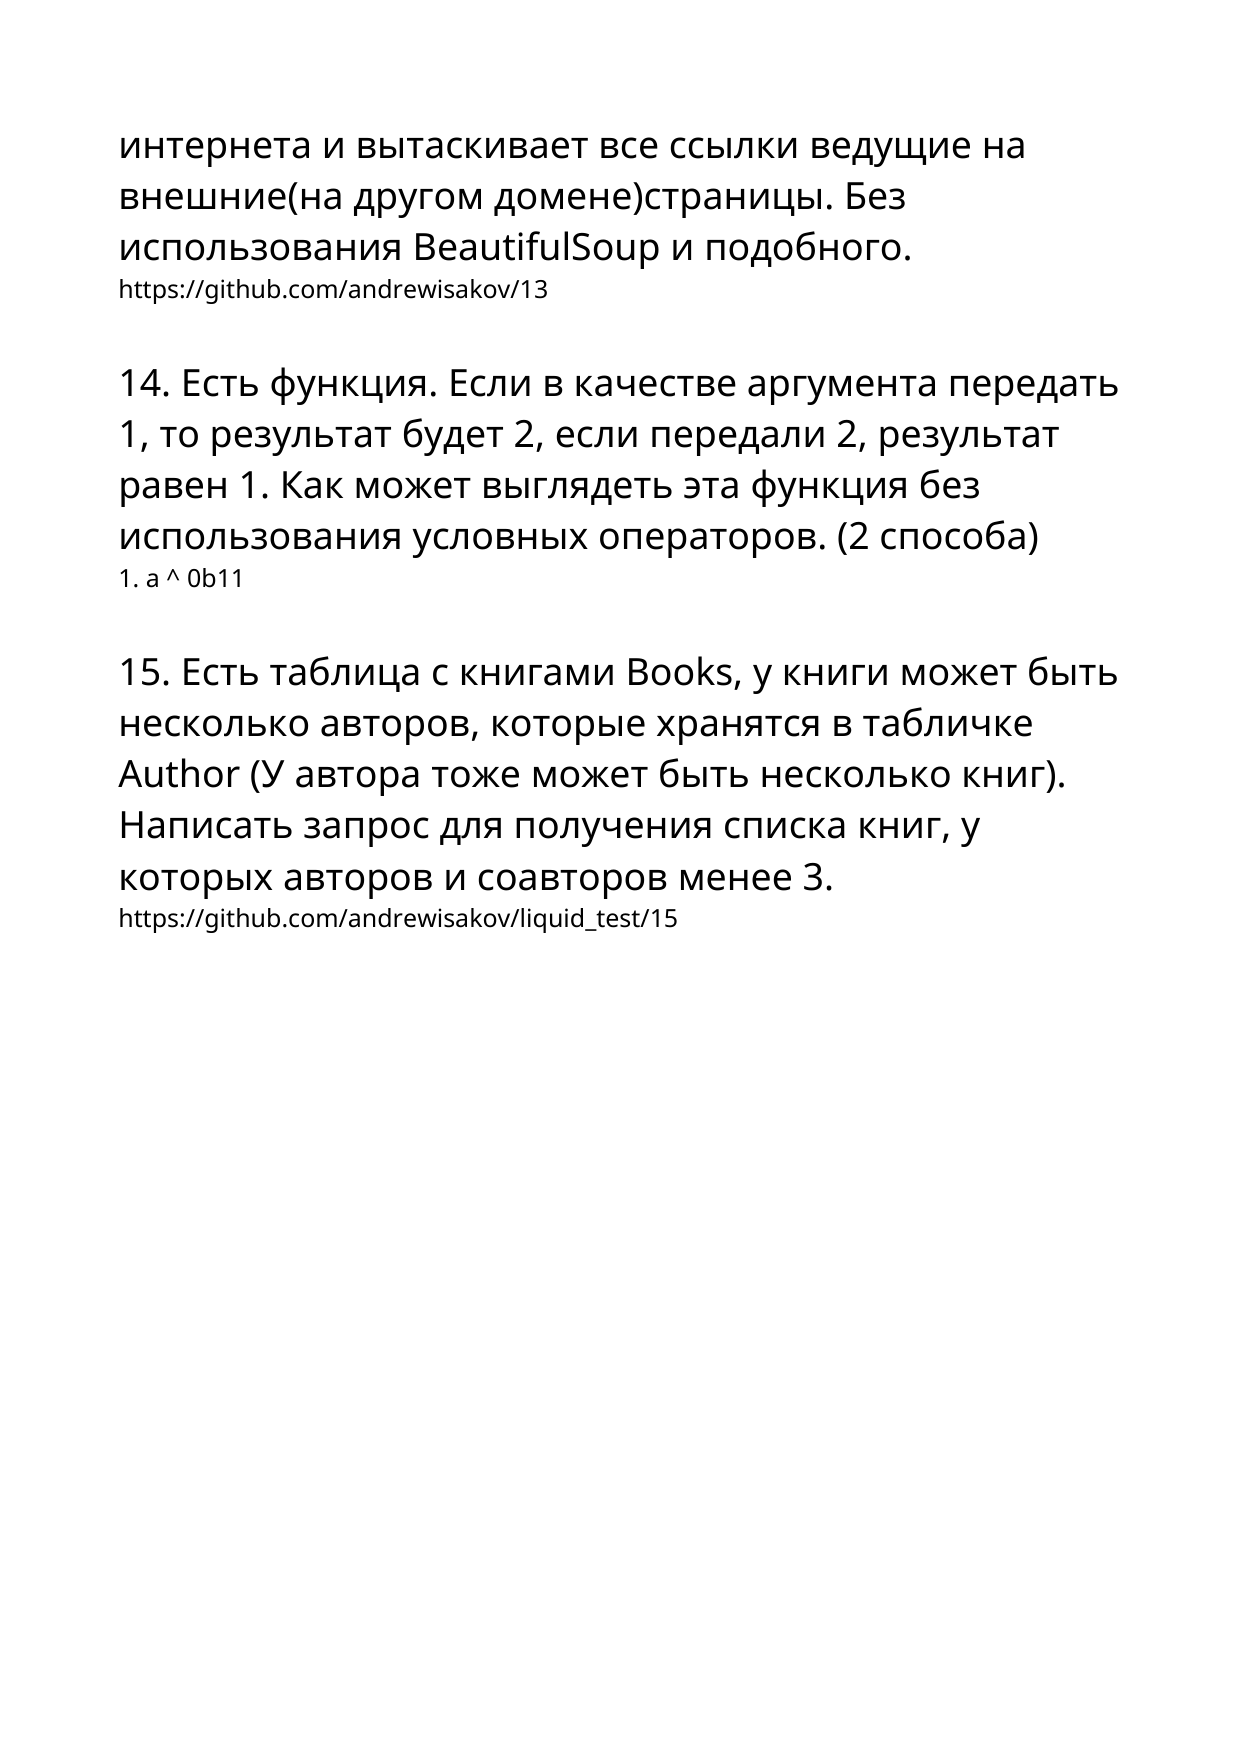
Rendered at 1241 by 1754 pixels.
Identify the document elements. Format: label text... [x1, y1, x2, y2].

text 15. Есть таблица с книгами Books, у книги может быть несколько авторов, которые хранятся в табличке Author (У автора тоже может быть несколько книг). Написать запрос для получения списка книг, у которых авторов и соавторов менее 3. https://github.com/andrewisakov/liquid_test/15 [118, 594, 1122, 986]
text интернета и вытаскивает все ссылки ведущие на внешние(на другом домене)страницы. Без использования BeautifulSoup и подобного. https://github.com/andrewisakov/13 14. Есть функция. Если в качестве аргумента передать 1, то результат будет 2, если передали 2, результат равен 1. Как может выглядеть эта функция без использования условных операторов. (2 способа) 1. a ^ 0b11 [118, 118, 1122, 594]
